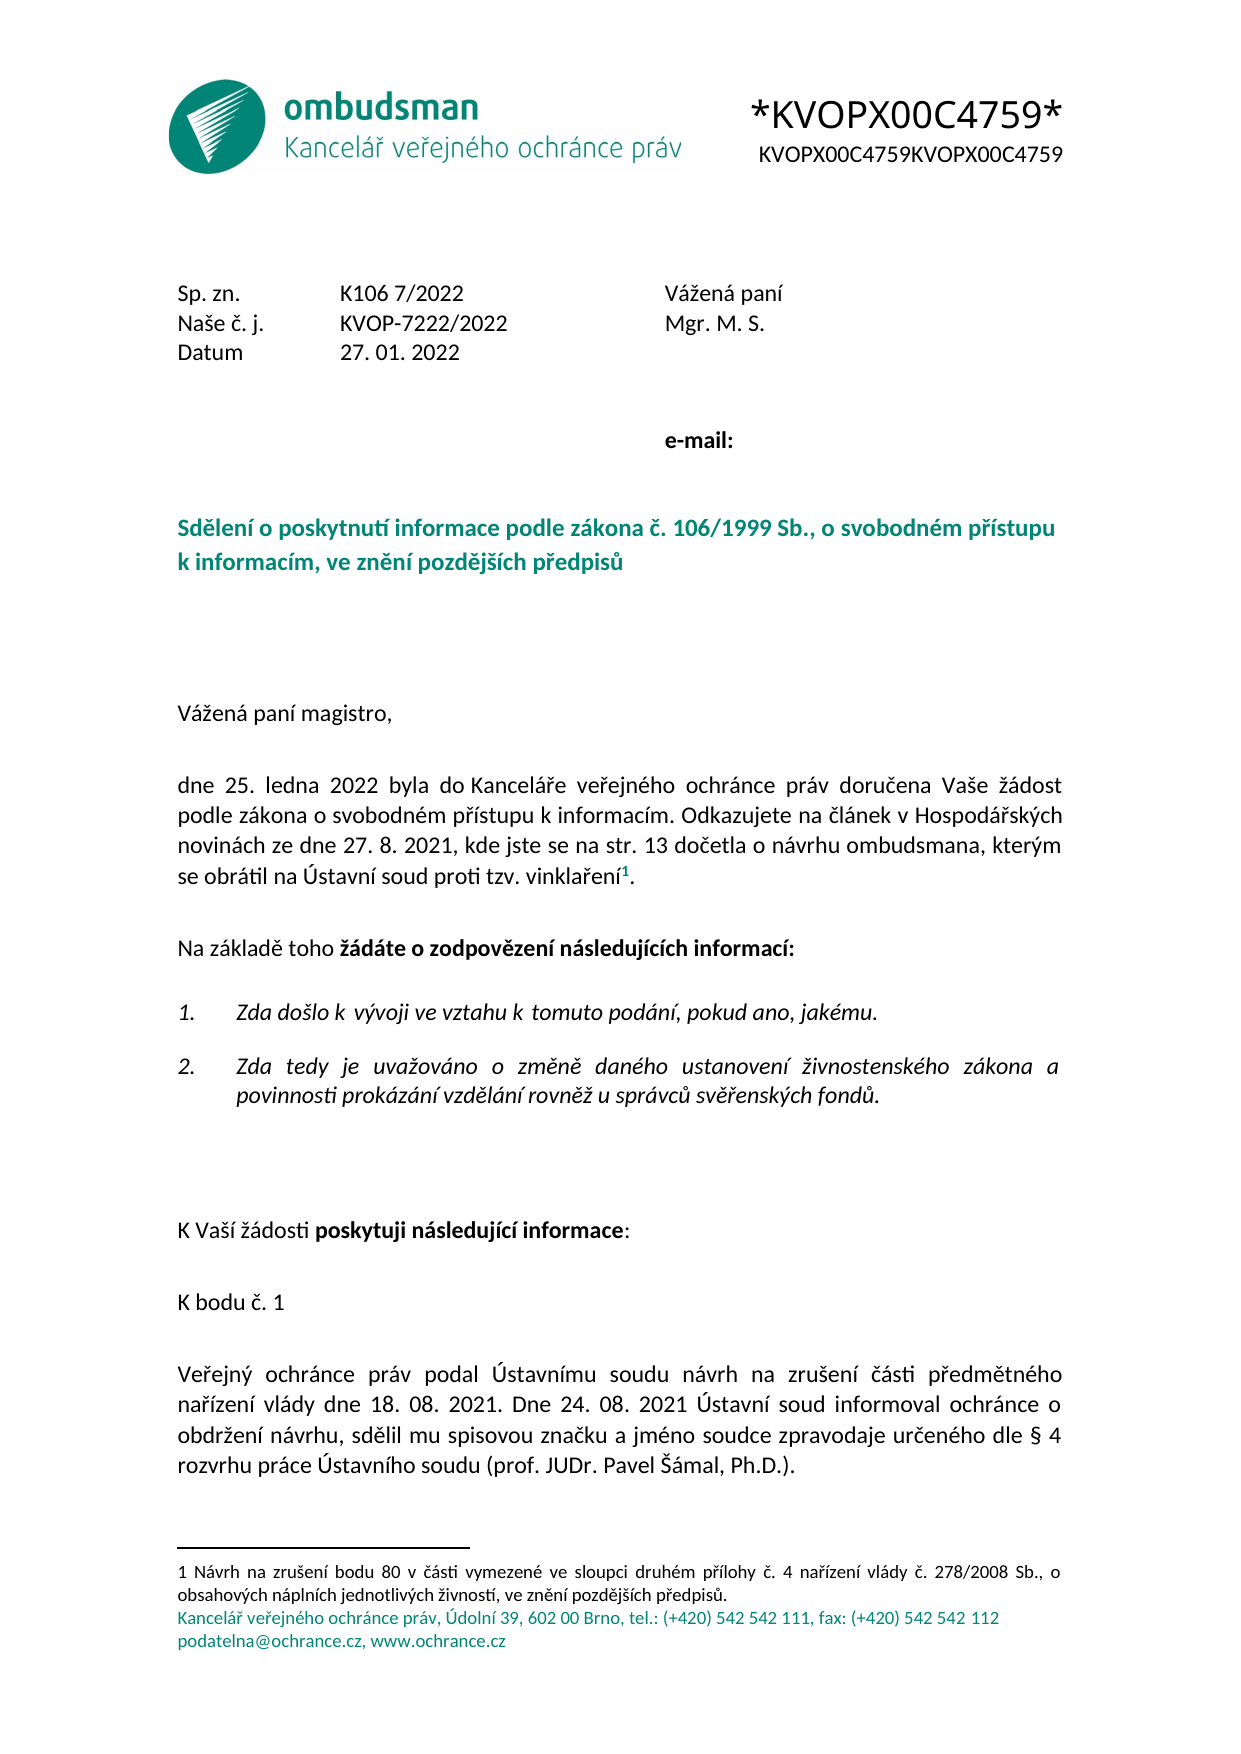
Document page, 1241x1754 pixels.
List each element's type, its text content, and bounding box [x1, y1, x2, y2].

text Návrh na zrušení bodu 80 v části vymezené ve sloupci druhém přílohy č. 4 nařízení vlády č. 278/2008 Sb., o obsahových náplních jednotlivých živností, ve znění pozdějších předpisů. [177, 1560, 1063, 1606]
text K Vaší žádosti poskytuji následující informace: [177, 1215, 1063, 1244]
text Veřejný ochránce práv podal Ústavnímu soudu návrh na zrušení části předmětného nařízení vlády dne 18. 08. 2021. Dne 24. 08. 2021 Ústavní soud informoval ochránce o obdržení návrhu, sdělil mu spisovou značku a jméno soudce zpravodaje určeného dle § 4 rozvrhu práce Ústavního soudu (prof. JUDr. Pavel Šámal, Ph.D.). [177, 1359, 1063, 1480]
subtitle Sdělení o poskytnutí informace podle zákona č. 106/1999 Sb., o svobodném přístupu k informacím, ve znění pozdějších předpisů [177, 513, 1063, 577]
text dne 25. ledna 2022 byla do Kanceláře veřejného ochránce práv doručena Vaše žádost podle zákona o svobodném přístupu k informacím. Odkazujete na článek v Hospodářských novinách ze dne 27. 8. 2021, kde jste se na str. 13 dočetla o návrhu ombudsmana, kterým se obrátil na Ústavní soud proti tzv. vinklaření. [177, 770, 1063, 890]
list Zda tedy je uvažováno o změně daného ustanovení živnostenského zákona a povinnosti prokázání vzdělání rovněž u správců svěřenských fondů. [177, 1051, 1063, 1109]
table_header Vážená paní Mgr. M. S. e-mail: [665, 220, 1085, 513]
text Na základě toho žádáte o zodpovězení následujících informací: [177, 933, 1063, 962]
list Zda došlo k vývoji ve vztahu k tomuto podání, pokud ano, jakému. [177, 997, 1063, 1026]
table_header K106 7/2022 KVOP-7222/2022 27. 01. 2022 [340, 220, 664, 513]
table_header Sp. zn. Naše č. j. Datum [177, 220, 340, 513]
text K bodu č. 1 [177, 1287, 1063, 1316]
text Vážená paní magistro, [177, 698, 1063, 727]
